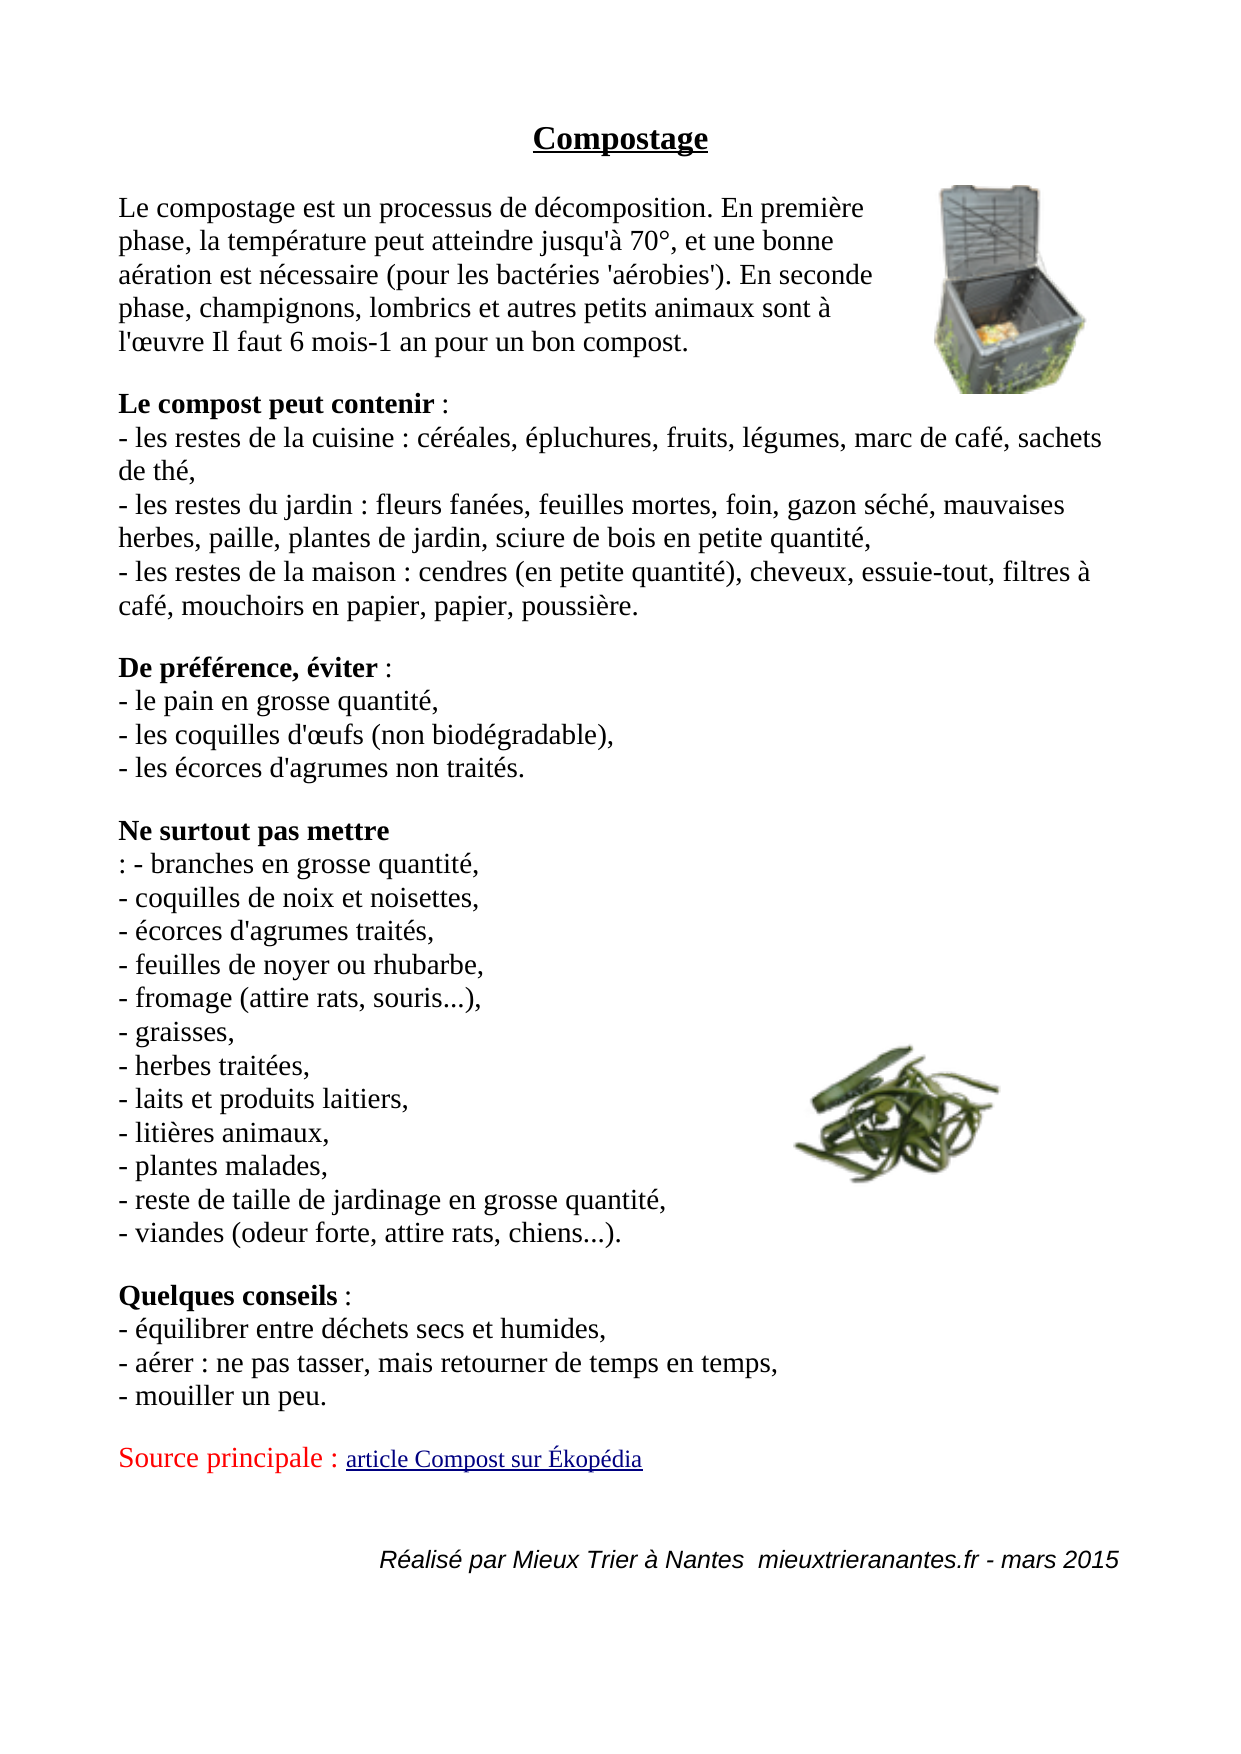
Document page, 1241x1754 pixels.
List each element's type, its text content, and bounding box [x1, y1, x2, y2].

text Compostage [118, 118, 1122, 156]
text Le compostage est un processus de décomposition. En première phase, la température peut atteindre jusqu'à 70°, et une bonne aération est nécessaire (pour les bactéries 'aérobies'). En seconde phase, champignons, lombrics et autres petits animaux sont à l'œuvre Il faut 6 mois-1 an pour un bon compost. Le compost peut contenir : - les restes de la cuisine : céréales, épluchures, fruits, légumes, marc de café, sachets de thé, - les restes du jardin : fleurs fanées, feuilles mortes, foin, gazon séché, mauvaises herbes, paille, plantes de jardin, sciure de bois en petite quantité, - les restes de la maison : cendres (en petite quantité), cheveux, essuie-tout, filtres à café, mouchoirs en papier, papier, poussière. De préférence, éviter : - le pain en grosse quantité, - les coquilles d'œufs (non biodégradable), - les écorces d'agrumes non traités. Ne surtout pas mettre : - branches en grosse quantité, - coquilles de noix et noisettes, - écorces d'agrumes traités, - feuilles de noyer ou rhubarbe, - fromage (attire rats, souris...), - graisses, - herbes traitées, - laits et produits laitiers, - litières animaux, - plantes malades, - reste de taille de jardinage en grosse quantité, - viandes (odeur forte, attire rats, chiens...). Quelques conseils : - équilibrer entre déchets secs et humides, - aérer : ne pas tasser, mais retourner de temps en temps, - mouiller un peu. Source principale : article Compost sur Ékopédia [118, 190, 1122, 1474]
picture [906, 185, 1116, 394]
text Réalisé par Mieux Trier à Nantes mieuxtrieranantes.fr - mars 2015 [118, 1545, 1122, 1574]
picture [792, 1010, 1001, 1219]
